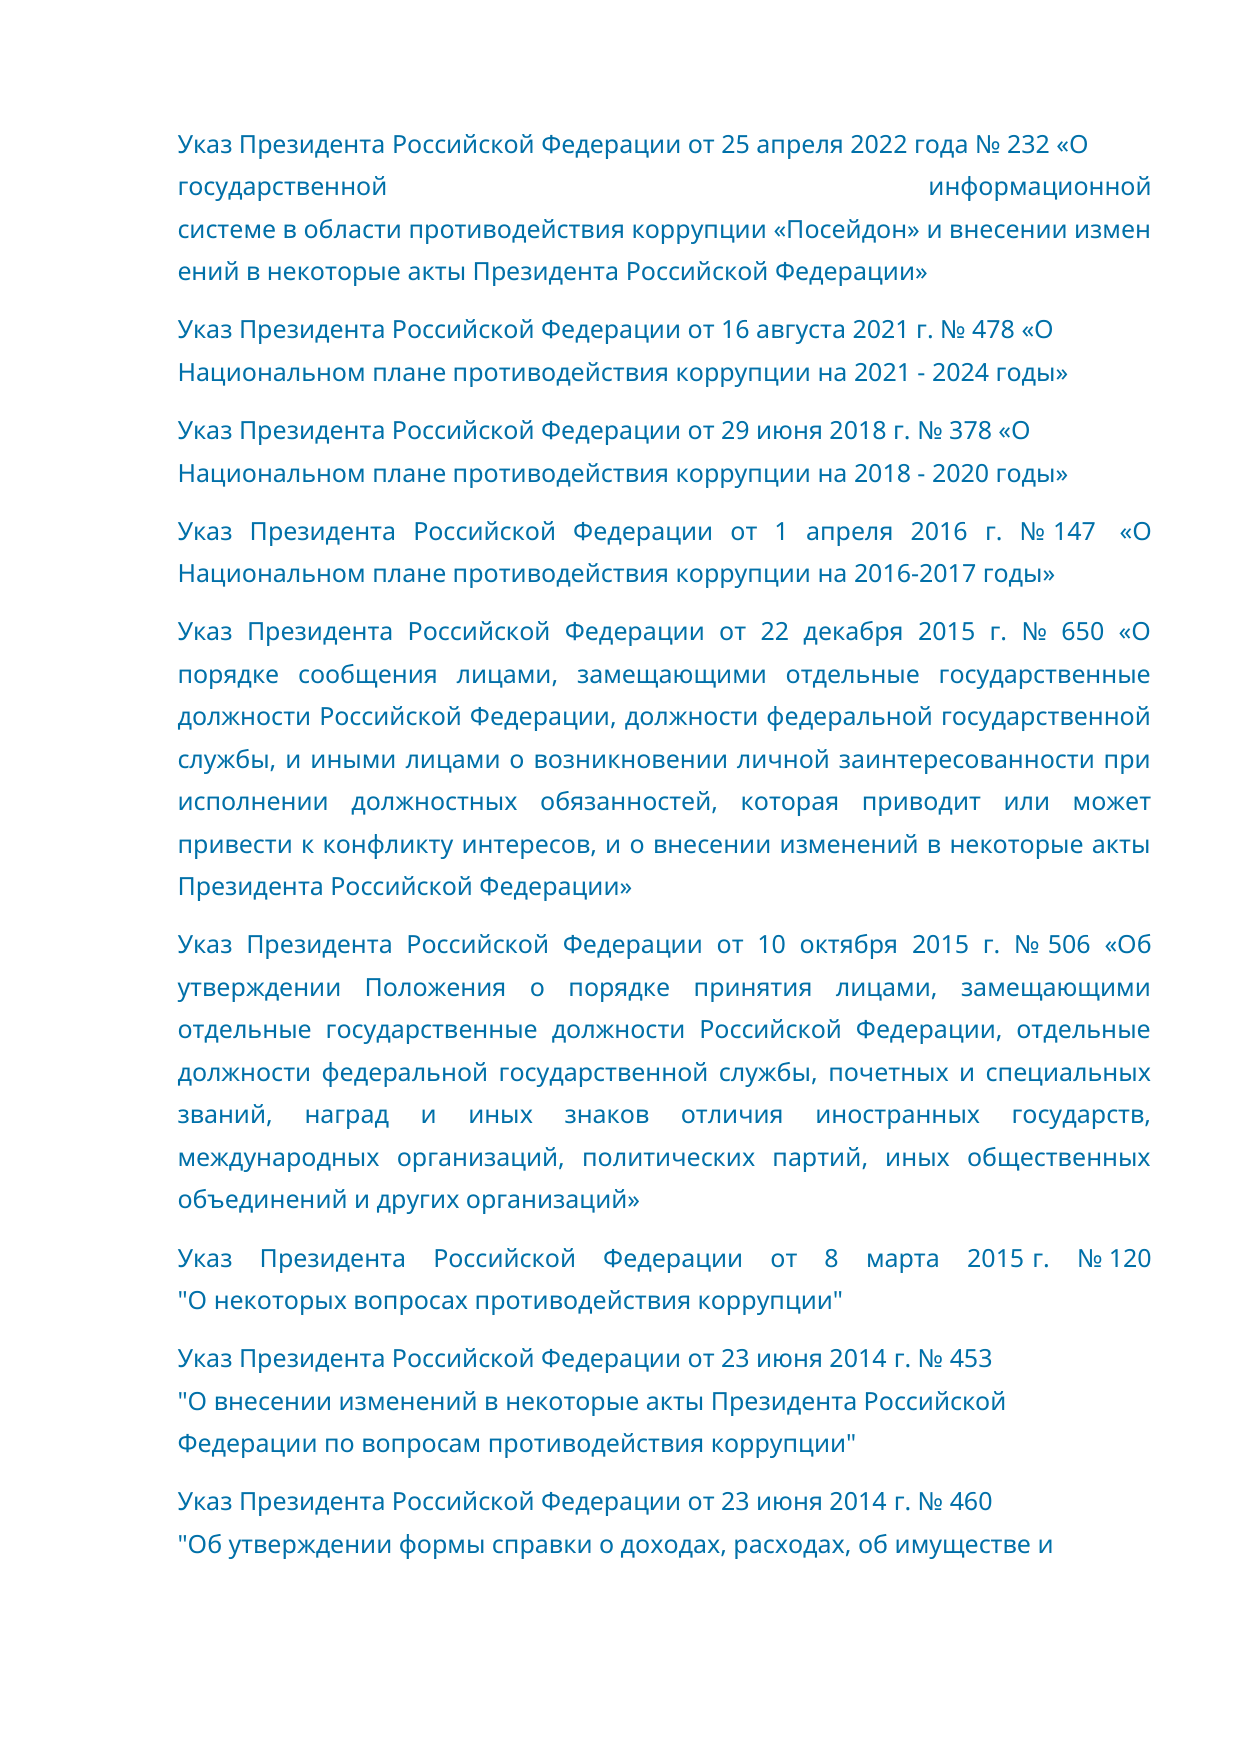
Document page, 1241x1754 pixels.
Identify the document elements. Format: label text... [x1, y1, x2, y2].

text Указ Президента Российской Федерации от 23 июня 2014 г. № 460 "Об утверждении формы справки о доходах, расходах, об имуществе и [177, 1476, 1152, 1561]
text Указ Президента Российской Федерации от 10 октября 2015 г. № 506 «Об утверждении Положения о порядке принятия лицами, замещающими отдельные государственные должности Российской Федерации, отдельные должности федеральной государственной службы, почетных и специальных званий, наград и иных знаков отличия иностранных государств, международных организаций, политических партий, иных общественных объединений и других организаций» [177, 919, 1152, 1216]
text Указ Президента Российской Федерации от 22 декабря 2015 г. № 650 «О порядке сообщения лицами, замещающими отдельные государственные должности Российской Федерации, должности федеральной государственной службы, и иными лицами о возникновении личной заинтересованности при исполнении должностных обязанностей, которая приводит или может привести к конфликту интересов, и о внесении изменений в некоторые акты Президента Российской Федерации» [177, 606, 1152, 903]
text Указ Президента Российской Федерации от 25 апреля 2022 года № 232 «О государственной информационной системе в области противодействия коррупции «Посейдон» и внесении изменений в некоторые акты Президента Российской Федерации» [177, 118, 1152, 288]
text Указ Президента Российской Федерации от 16 августа 2021 г. № 478 «О Национальном плане противодействия коррупции на 2021 - 2024 годы» [177, 304, 1152, 389]
text Указ Президента Российской Федерации от 29 июня 2018 г. № 378 «О Национальном плане противодействия коррупции на 2018 - 2020 годы» [177, 404, 1152, 489]
text Указ Президента Российской Федерации от 1 апреля 2016 г. № 147 «О Национальном плане противодействия коррупции на 2016-2017 годы» [177, 505, 1152, 590]
text Указ Президента Российской Федерации от 23 июня 2014 г. № 453 "О внесении изменений в некоторые акты Президента Российской Федерации по вопросам противодействия коррупции" [177, 1332, 1152, 1460]
text Указ Президента Российской Федерации от 8 марта 2015 г. № 120 "О некоторых вопросах противодействия коррупции" [177, 1232, 1152, 1317]
